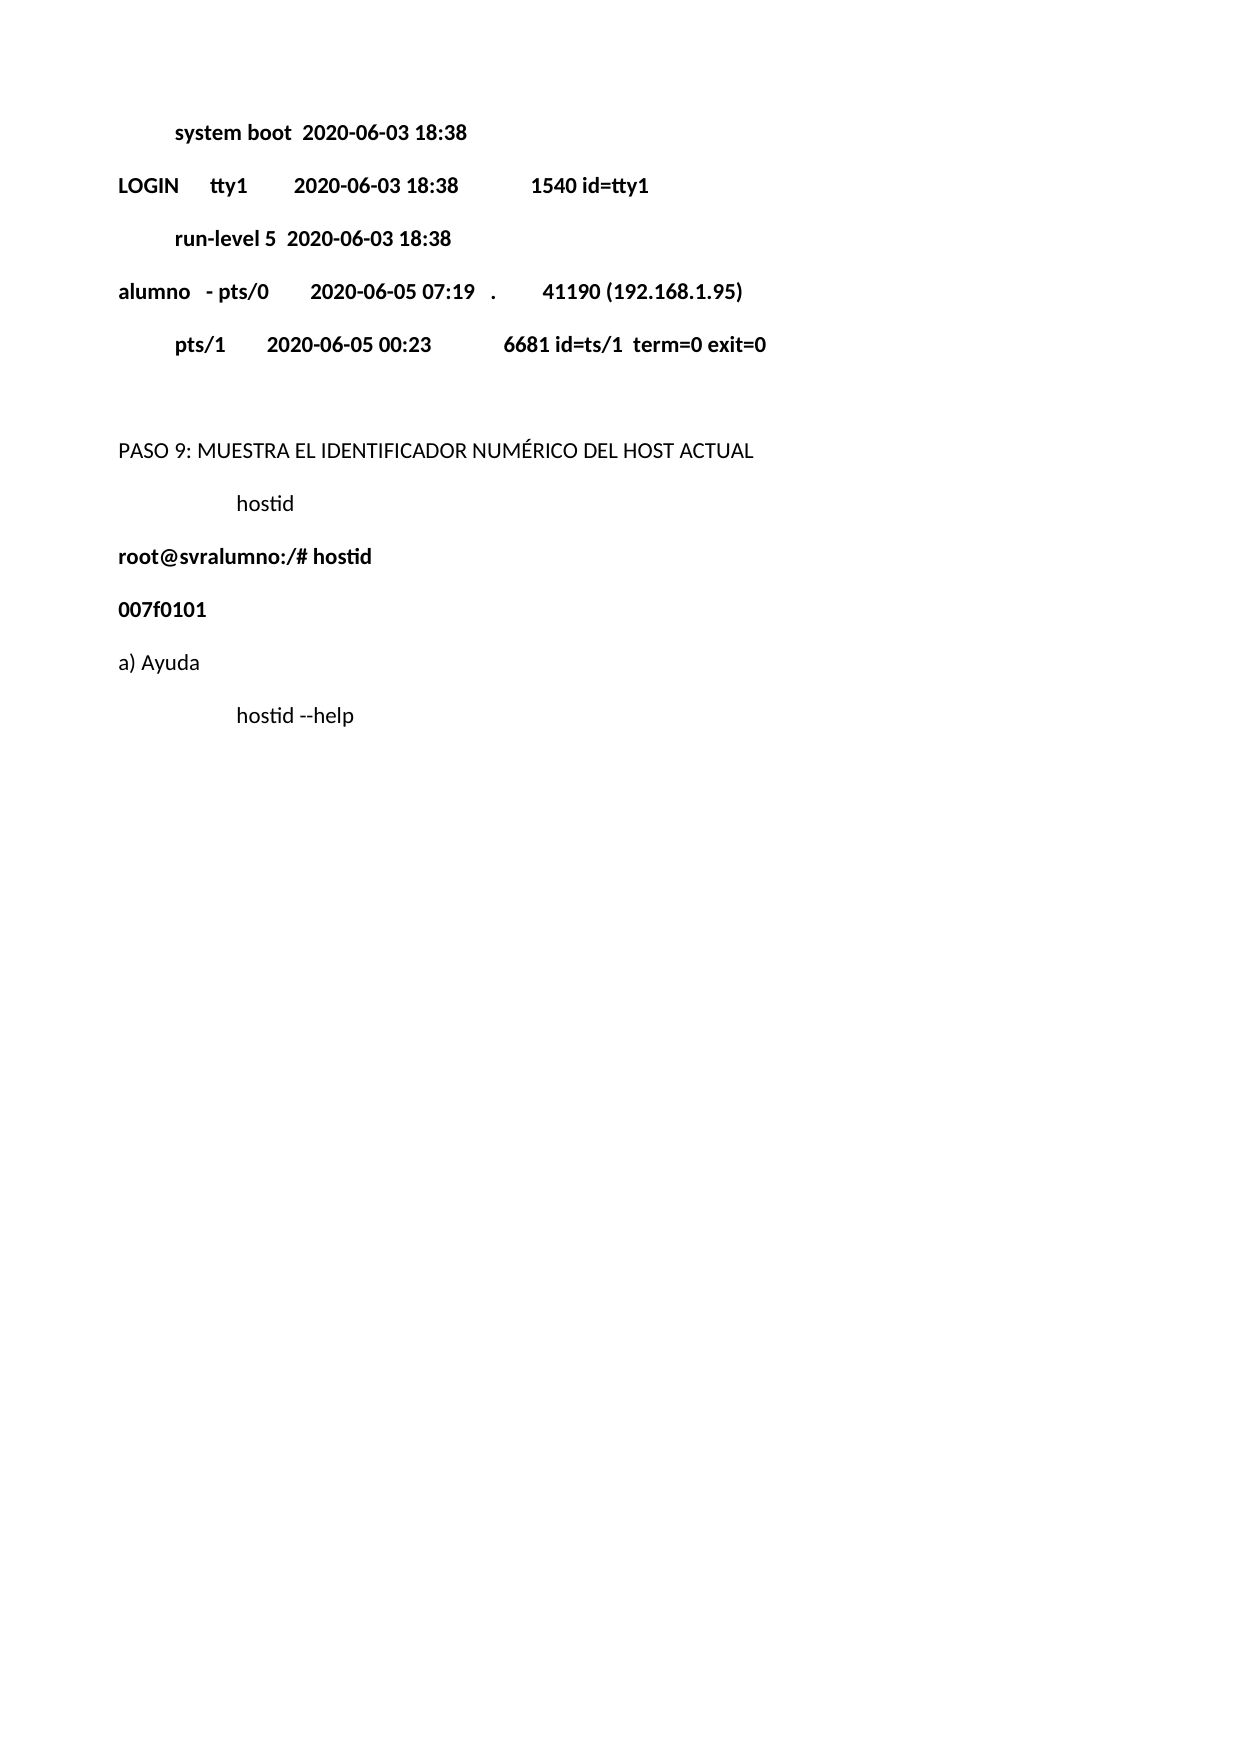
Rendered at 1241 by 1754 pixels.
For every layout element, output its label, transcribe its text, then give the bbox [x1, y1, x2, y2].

text run-level 5 2020-06-03 18:38 [118, 224, 1122, 252]
text pts/1 2020-06-05 00:23 6681 id=ts/1 term=0 exit=0 [118, 330, 1122, 358]
text a) Ayuda [118, 648, 1122, 676]
text 007f0101 [118, 595, 1122, 623]
text alumno - pts/0 2020-06-05 07:19 . 41190 (192.168.1.95) [118, 277, 1122, 305]
text hostid --help [118, 701, 1122, 729]
text system boot 2020-06-03 18:38 [118, 118, 1122, 146]
text LOGIN tty1 2020-06-03 18:38 1540 id=tty1 [118, 171, 1122, 199]
text PASO 9: MUESTRA EL IDENTIFICADOR NUMÉRICO DEL HOST ACTUAL [118, 436, 1122, 464]
text root@svralumno:/# hostid [118, 542, 1122, 570]
text hostid [118, 489, 1122, 517]
